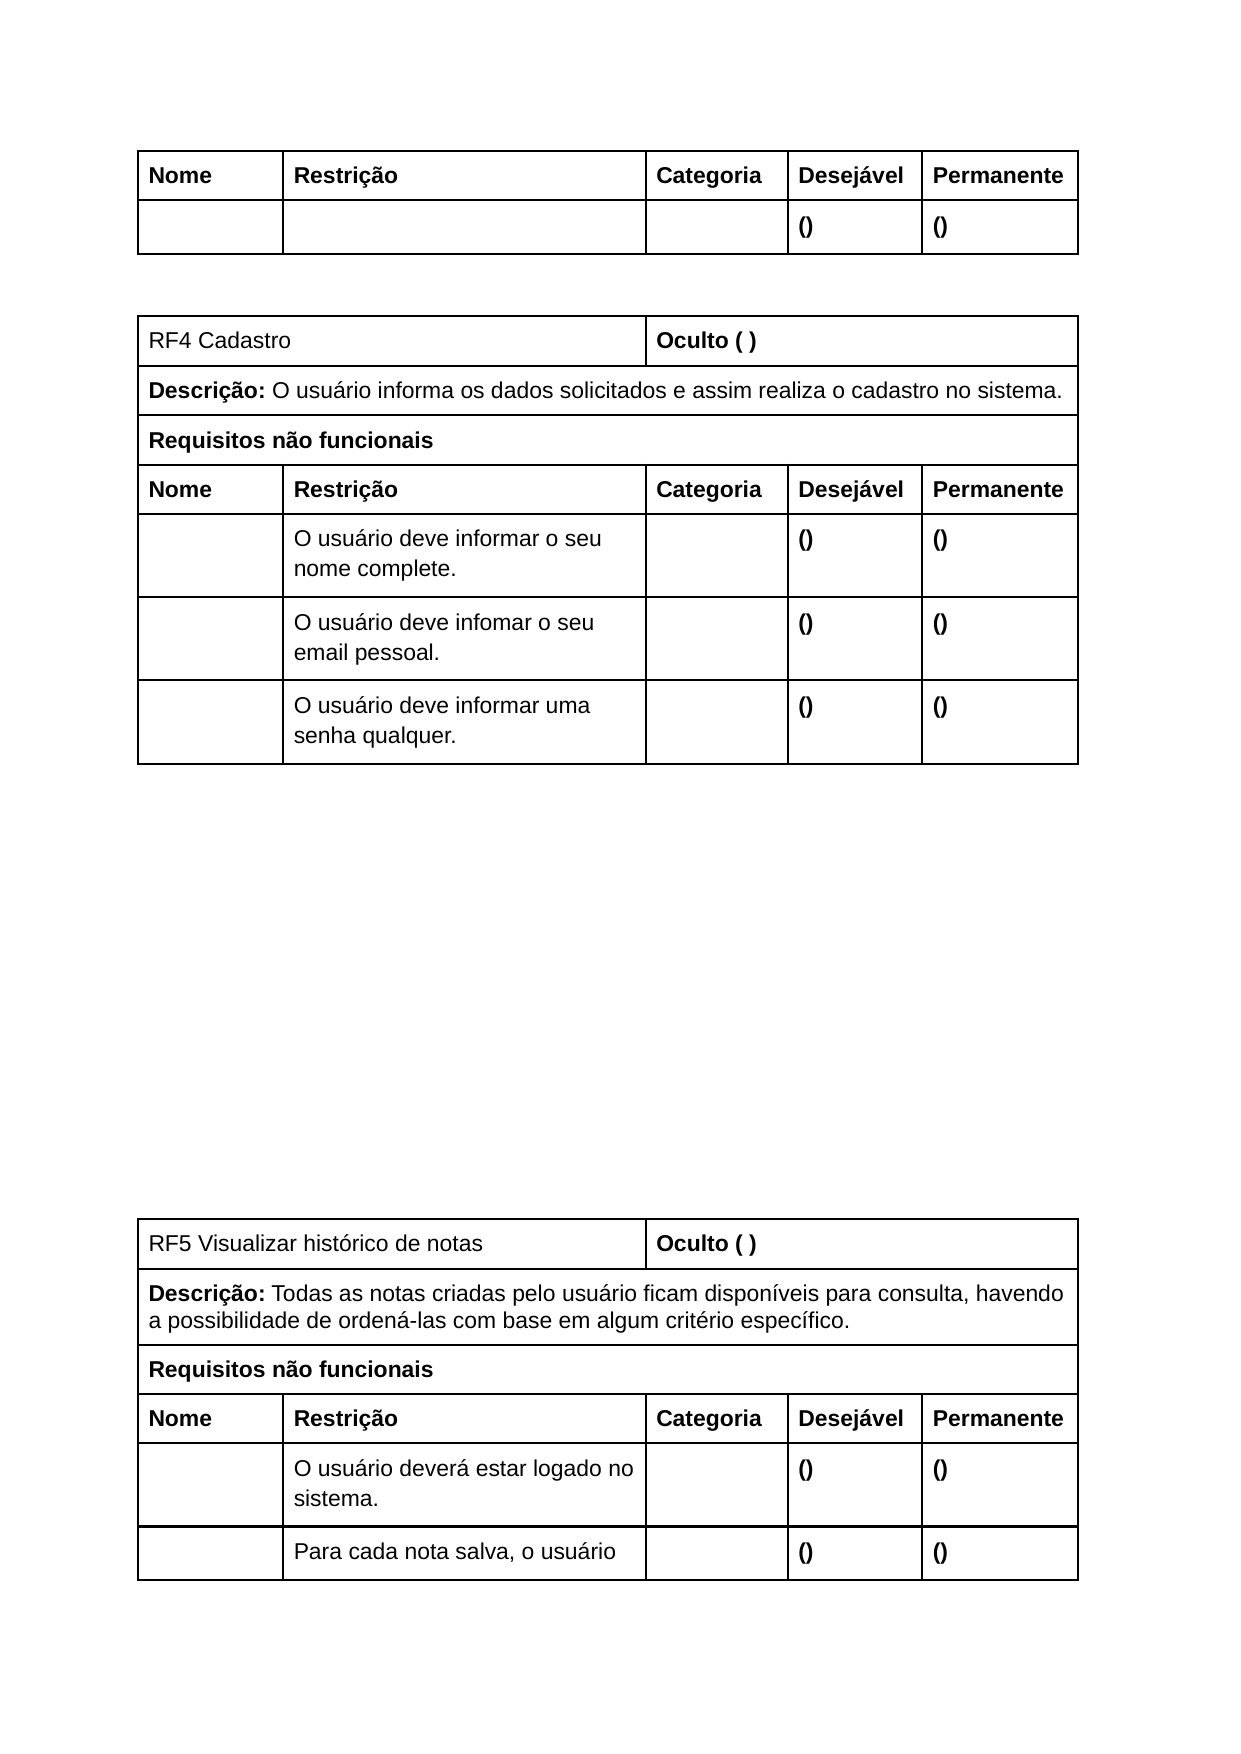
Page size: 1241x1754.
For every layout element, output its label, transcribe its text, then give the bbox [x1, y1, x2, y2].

table_cell () [789, 1528, 921, 1578]
table_cell Permanente [923, 152, 1077, 199]
table_cell O usuário deverá estar logado no sistema. [284, 1444, 645, 1525]
table_cell () [923, 515, 1077, 596]
table_cell Permanente [923, 1395, 1077, 1442]
table_cell [647, 201, 787, 252]
table_cell [139, 1444, 282, 1525]
table_cell [647, 515, 787, 596]
table_cell Requisitos não funcionais [139, 1346, 1077, 1393]
table_cell [647, 681, 787, 763]
table_cell () [789, 681, 921, 763]
table_cell Restrição [284, 466, 645, 513]
table_cell [647, 1444, 787, 1525]
table_cell Categoria [647, 152, 787, 199]
table_cell [284, 201, 645, 252]
table_cell [139, 201, 282, 252]
table_cell O usuário deve infomar o seu email pessoal. [284, 598, 645, 679]
table_cell Desejável [789, 152, 921, 199]
table_header Oculto ( ) [647, 1220, 1077, 1268]
table_cell Restrição [284, 152, 645, 199]
table_cell Restrição [284, 1395, 645, 1442]
table_cell () [789, 201, 921, 252]
table_cell Para cada nota salva, o usuário [284, 1528, 645, 1578]
table_header RF4 Cadastro [139, 317, 645, 365]
table_cell () [923, 1528, 1077, 1578]
table_cell [139, 1528, 282, 1578]
table_cell () [923, 1444, 1077, 1525]
table_cell Categoria [647, 1395, 787, 1442]
table_cell Descrição: O usuário informa os dados solicitados e assim realiza o cadastro no sistema. [139, 367, 1077, 414]
table_cell Descrição: Todas as notas criadas pelo usuário ficam disponíveis para consulta, havendo a possibilidade de ordená-las com base em algum critério específico. [139, 1270, 1077, 1343]
table_cell [139, 515, 282, 596]
table_cell [139, 598, 282, 679]
table_cell Nome [139, 1395, 282, 1442]
table_cell () [789, 598, 921, 679]
table_cell () [789, 515, 921, 596]
table_cell () [923, 681, 1077, 763]
table_cell Desejável [789, 1395, 921, 1442]
table_cell Nome [139, 152, 282, 199]
table_header Oculto ( ) [647, 317, 1077, 365]
table_cell [647, 1528, 787, 1578]
table_cell O usuário deve informar o seu nome complete. [284, 515, 645, 596]
table_cell () [923, 201, 1077, 252]
table_cell () [923, 598, 1077, 679]
table_header RF5 Visualizar histórico de notas [139, 1220, 645, 1268]
table_cell [647, 598, 787, 679]
table_cell () [789, 1444, 921, 1525]
table_cell Categoria [647, 466, 787, 513]
table_cell Nome [139, 466, 282, 513]
table_cell Requisitos não funcionais [139, 416, 1077, 463]
table_cell [139, 681, 282, 763]
table_cell O usuário deve informar uma senha qualquer. [284, 681, 645, 763]
table_cell Permanente [923, 466, 1077, 513]
table_cell Desejável [789, 466, 921, 513]
